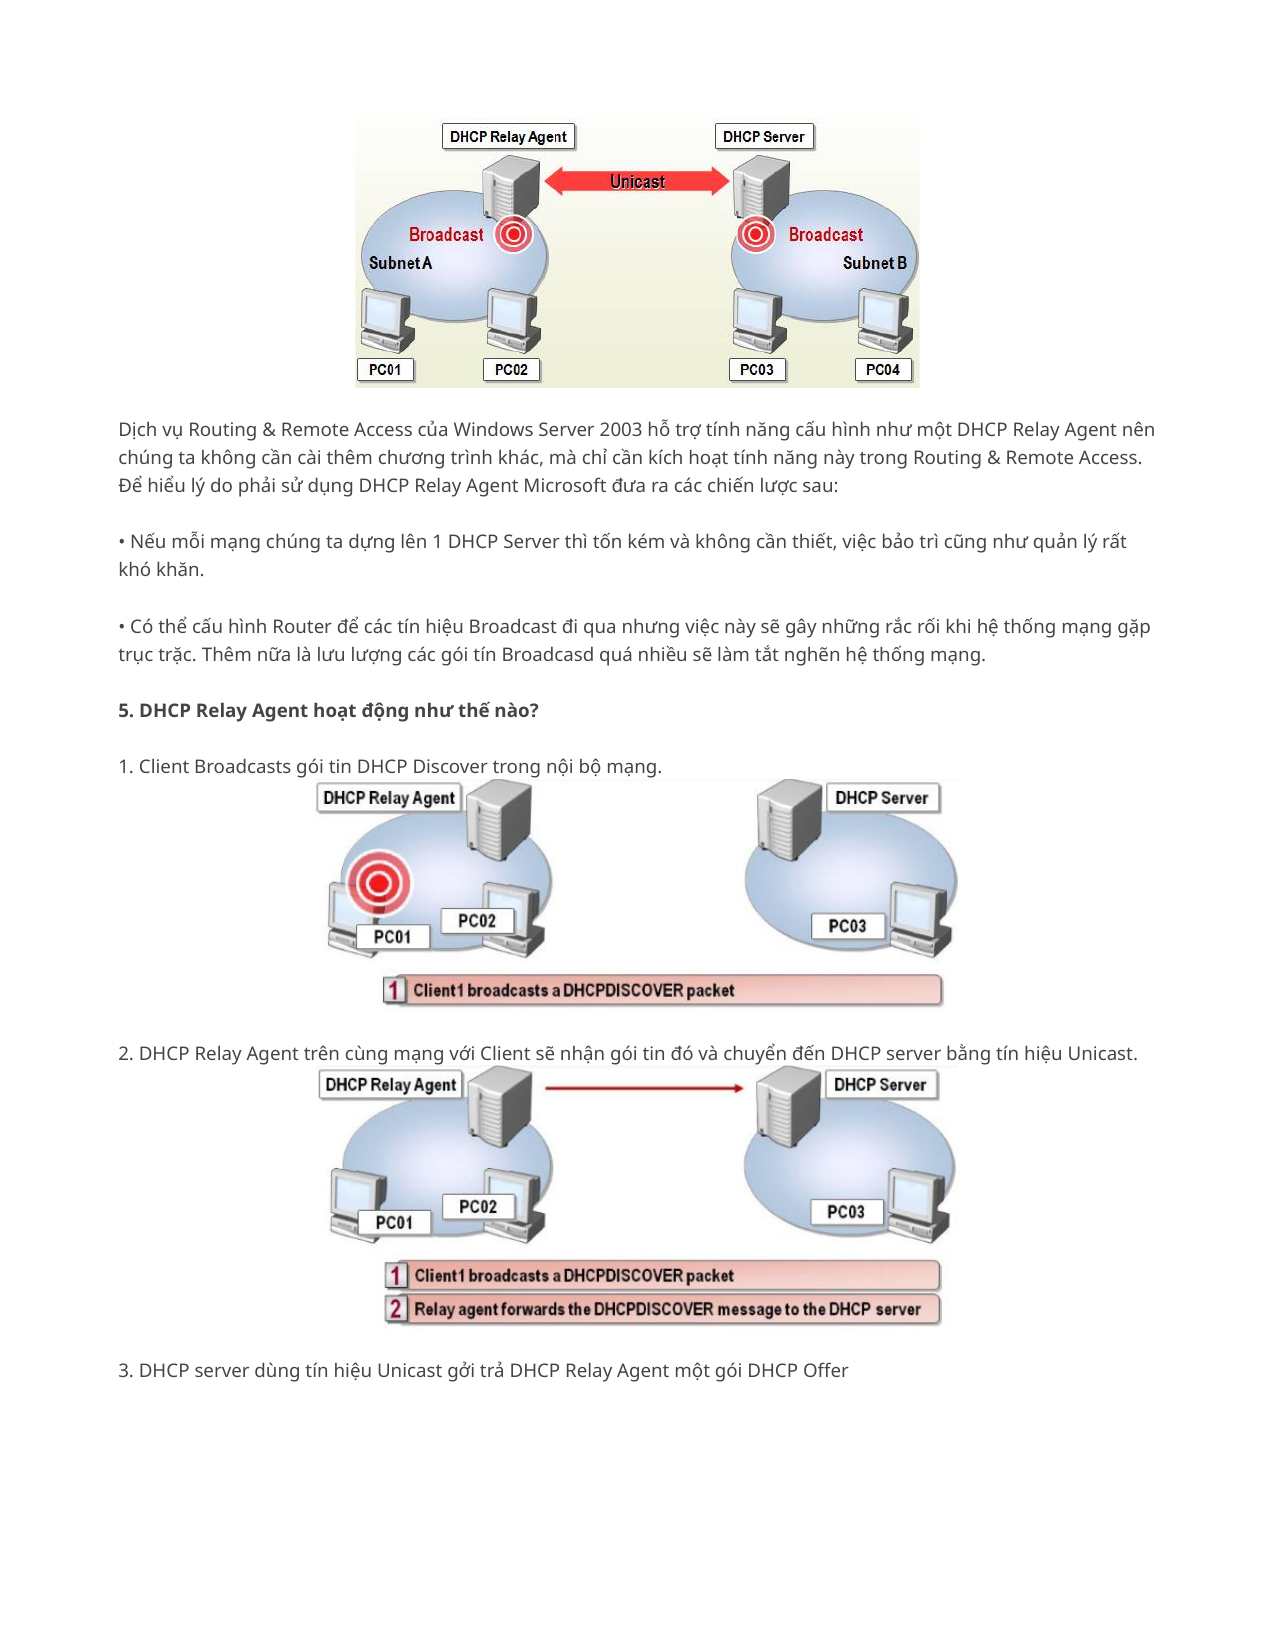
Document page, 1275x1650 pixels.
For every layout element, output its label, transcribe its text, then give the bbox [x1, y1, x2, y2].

picture [355, 118, 920, 388]
picture [317, 1065, 958, 1330]
text 2. DHCP Relay Agent trên cùng mạng với Client sẽ nhận gói tin đó và chuyển đến DHCP server bằng tín hiệu Unicast. [118, 779, 1157, 1065]
text Dịch vụ Routing & Remote Access của Windows Server 2003 hỗ trợ tính năng cấu hình như một DHCP Relay Agent nên chúng ta không cần cài thêm chương trình khác, mà chỉ cần kích hoạt tính năng này trong Routing & Remote Access. Để hiểu lý do phải sử dụng DHCP Relay Agent Microsoft đưa ra các chiến lược sau: • Nếu mỗi mạng chúng ta dựng lên 1 DHCP Server thì tốn kém và không cần thiết, việc bảo trì cũng như quản lý rất khó khăn. • Có thể cấu hình Router để các tín hiệu Broadcast đi qua nhưng việc này sẽ gây những rắc rối khi hệ thống mạng gặp trục trặc. Thêm nữa là lưu lượng các gói tín Broadcasd quá nhiều sẽ làm tắt nghẽn hệ thống mạng. 5. DHCP Relay Agent hoạt động như thế nào? 1. Client Broadcasts gói tin DHCP Discover trong nội bộ mạng. [118, 118, 1157, 779]
text 3. DHCP server dùng tín hiệu Unicast gởi trả DHCP Relay Agent một gói DHCP Offer [118, 1355, 1157, 1383]
picture [314, 779, 961, 1012]
